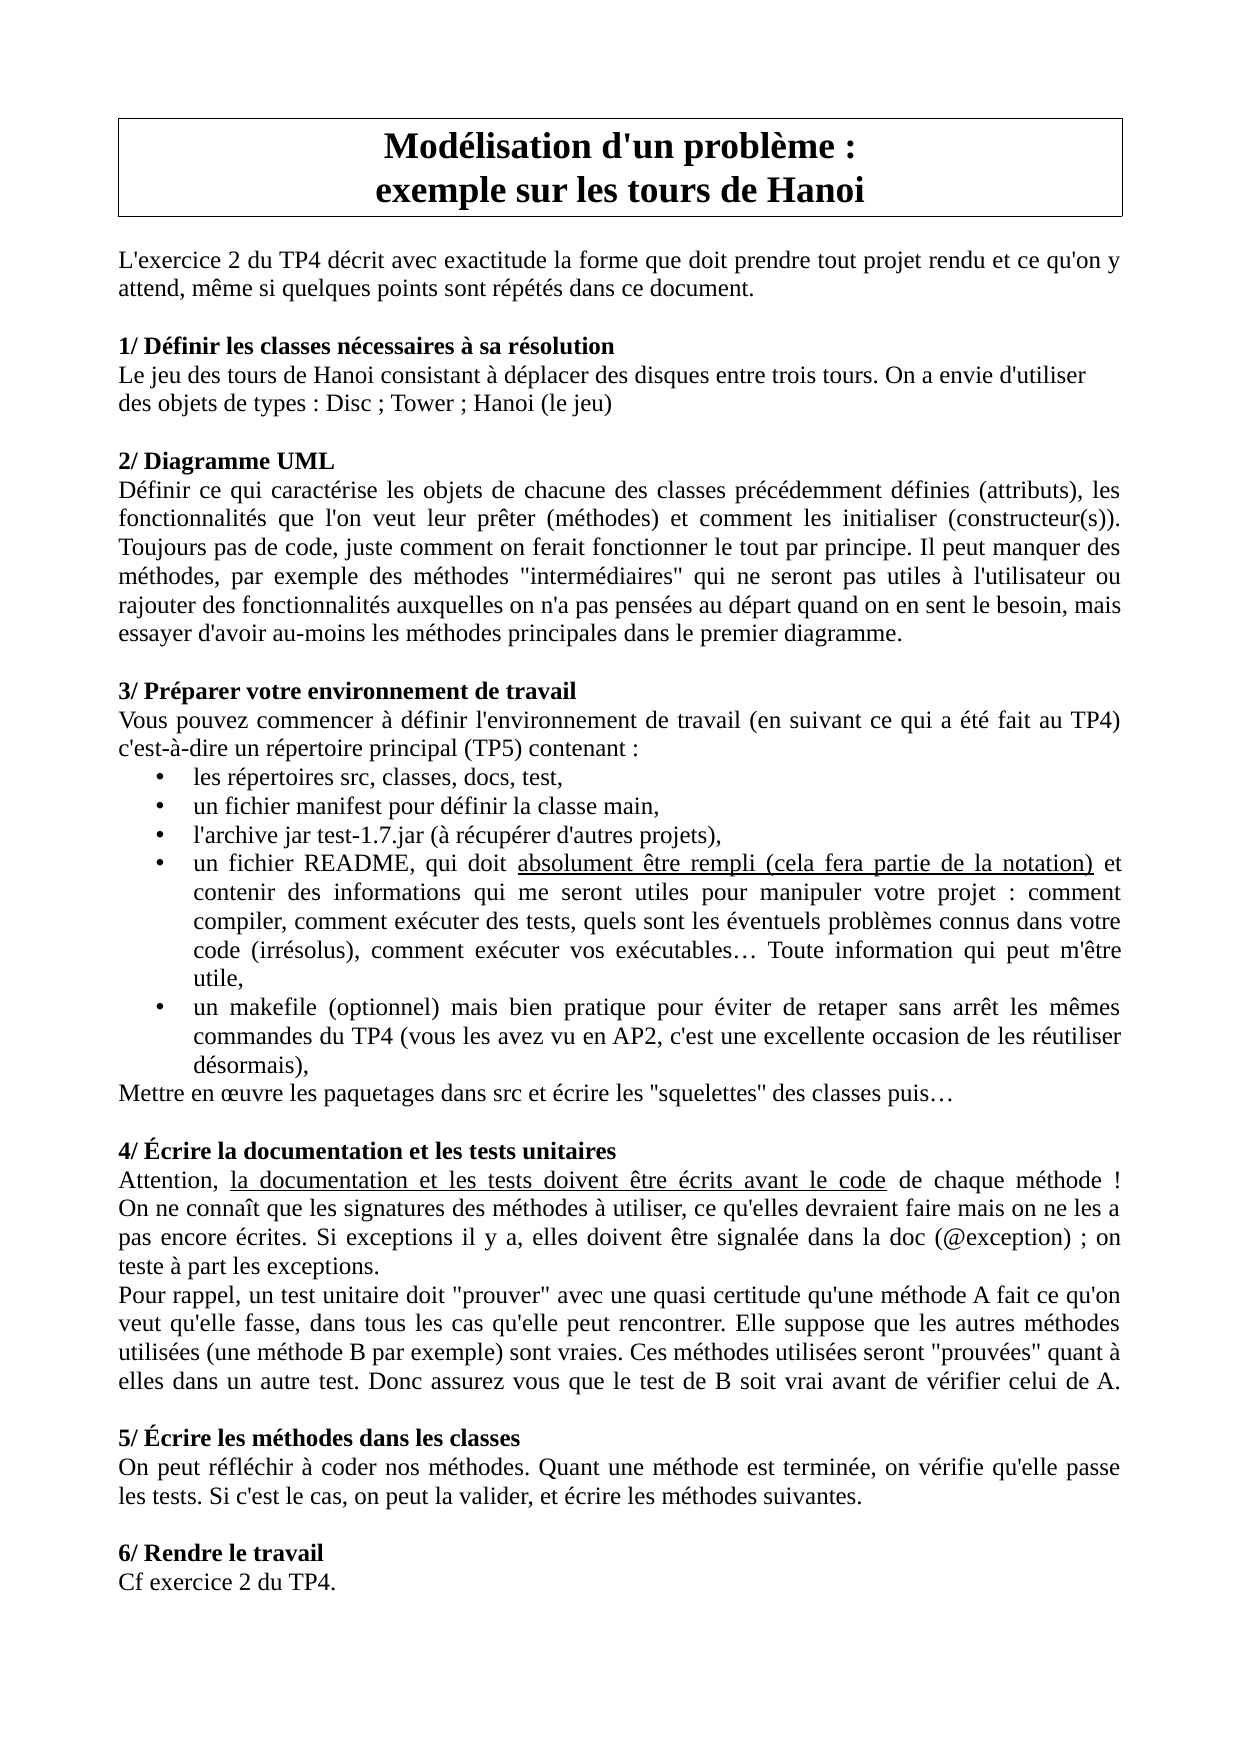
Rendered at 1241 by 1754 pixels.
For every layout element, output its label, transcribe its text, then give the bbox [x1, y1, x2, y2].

text 5/ Écrire les méthodes dans les classes [118, 1423, 1122, 1452]
text L'exercice 2 du TP4 décrit avec exactitude la forme que doit prendre tout projet rendu et ce qu'on y attend, même si quelques points sont répétés dans ce document. [118, 245, 1122, 302]
table_header Modélisation d'un problème : exemple sur les tours de Hanoi [119, 119, 1122, 216]
list un fichier manifest pour définir la classe main, [156, 791, 1122, 820]
text 3/ Préparer votre environnement de travail [118, 676, 1122, 705]
text Mettre en œuvre les paquetages dans src et écrire les ''squelettes'' des classes puis… [118, 1078, 1122, 1107]
text 2/ Diagramme UML [118, 417, 1122, 475]
text Attention, la documentation et les tests doivent être écrits avant le code de chaque méthode ! On ne connaît que les signatures des méthodes à utiliser, ce qu'elles devraient faire mais on ne les a pas encore écrites. Si exceptions il y a, elles doivent être signalée dans la doc (@exception) ; on teste à part les exceptions. [118, 1165, 1122, 1280]
text 6/ Rendre le travail [118, 1538, 1122, 1567]
list un fichier README, qui doit absolument être rempli (cela fera partie de la notation) et contenir des informations qui me seront utiles pour manipuler votre projet : comment compiler, comment exécuter des tests, quels sont les éventuels problèmes connus dans votre code (irrésolus), comment exécuter vos exécutables… Toute information qui peut m'être utile, [156, 848, 1122, 992]
text Vous pouvez commencer à définir l'environnement de travail (en suivant ce qui a été fait au TP4) c'est-à-dire un répertoire principal (TP5) contenant : [118, 705, 1122, 762]
text 4/ Écrire la documentation et les tests unitaires [118, 1136, 1122, 1165]
text Cf exercice 2 du TP4. [118, 1567, 1122, 1596]
text Pour rappel, un test unitaire doit "prouver" avec une quasi certitude qu'une méthode A fait ce qu'on veut qu'elle fasse, dans tous les cas qu'elle peut rencontrer. Elle suppose que les autres méthodes utilisées (une méthode B par exemple) sont vraies. Ces méthodes utilisées seront "prouvées" quant à elles dans un autre test. Donc assurez vous que le test de B soit vrai avant de vérifier celui de A. [118, 1280, 1122, 1423]
text Définir ce qui caractérise les objets de chacune des classes précédemment définies (attributs), les fonctionnalités que l'on veut leur prêter (méthodes) et comment les initialiser (constructeur(s)). Toujours pas de code, juste comment on ferait fonctionner le tout par principe. Il peut manquer des méthodes, par exemple des méthodes "intermédiaires" qui ne seront pas utiles à l'utilisateur ou rajouter des fonctionnalités auxquelles on n'a pas pensées au départ quand on en sent le besoin, mais essayer d'avoir au-moins les méthodes principales dans le premier diagramme. [118, 475, 1122, 647]
list les répertoires src, classes, docs, test, [156, 762, 1122, 791]
text 1/ Définir les classes nécessaires à sa résolution Le jeu des tours de Hanoi consistant à déplacer des disques entre trois tours. On a envie d'utiliser des objets de types : Disc ; Tower ; Hanoi (le jeu) [118, 302, 1122, 417]
list l'archive jar test-1.7.jar (à récupérer d'autres projets), [156, 820, 1122, 848]
text On peut réfléchir à coder nos méthodes. Quant une méthode est terminée, on vérifie qu'elle passe les tests. Si c'est le cas, on peut la valider, et écrire les méthodes suivantes. [118, 1452, 1122, 1510]
list un makefile (optionnel) mais bien pratique pour éviter de retaper sans arrêt les mêmes commandes du TP4 (vous les avez vu en AP2, c'est une excellente occasion de les réutiliser désormais), [156, 992, 1122, 1078]
